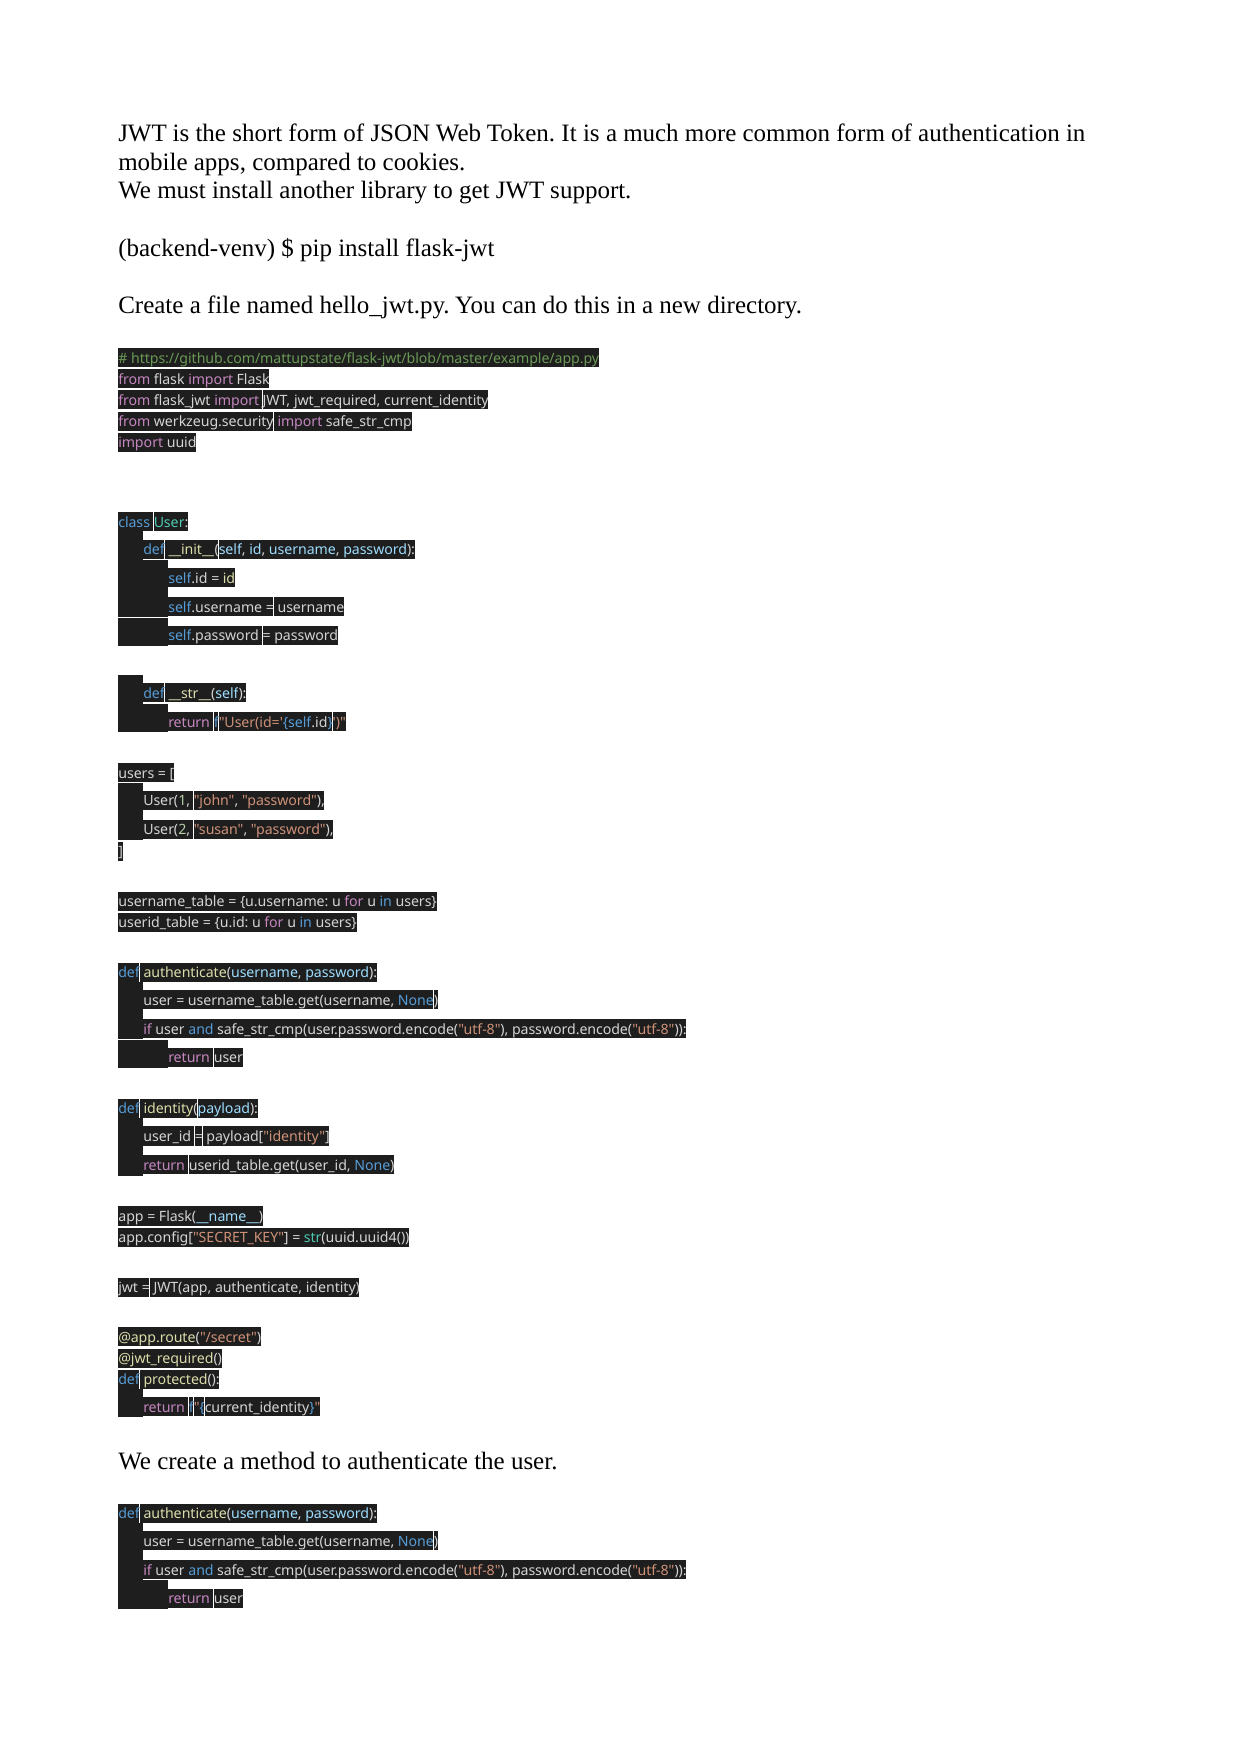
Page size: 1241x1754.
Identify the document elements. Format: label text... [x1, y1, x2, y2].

text app.config["SECRET_KEY"] = str(uuid.uuid4()) [118, 1226, 1122, 1247]
text JWT is the short form of JSON Web Token. It is a much more common form of authentication in mobile apps, compared to cookies. [118, 118, 1122, 176]
text user = username_table.get(username, None) [118, 1523, 1122, 1552]
text def authenticate(username, password): [118, 1504, 1122, 1523]
text ] [118, 840, 1122, 861]
text return user [118, 1580, 1122, 1609]
text (backend-venv) $ pip install flask-jwt [118, 233, 1122, 262]
text return user [118, 1039, 1122, 1068]
text def identity(payload): [118, 1097, 1122, 1118]
text from flask_jwt import JWT, jwt_required, current_identity [118, 388, 1122, 409]
text from flask import Flask [118, 367, 1122, 388]
text User(2, "susan", "password"), [118, 811, 1122, 840]
text return userid_table.get(user_id, None) [118, 1147, 1122, 1176]
text self.id = id [118, 560, 1122, 589]
text class User: [118, 510, 1122, 531]
text from werkzeug.security import safe_str_cmp [118, 409, 1122, 431]
text @app.route("/secret") [118, 1325, 1122, 1346]
text app = Flask(__name__) [118, 1204, 1122, 1226]
text User(1, "john", "password"), [118, 782, 1122, 811]
text return f"{current_identity}" [118, 1389, 1122, 1417]
text users = [ [118, 761, 1122, 782]
text def __str__(self): [118, 675, 1122, 704]
text def protected(): [118, 1368, 1122, 1389]
text user = username_table.get(username, None) [118, 982, 1122, 1011]
text if user and safe_str_cmp(user.password.encode("utf-8"), password.encode("utf-8")): [118, 1552, 1122, 1580]
text def __init__(self, id, username, password): [118, 531, 1122, 560]
text jwt = JWT(app, authenticate, identity) [118, 1275, 1122, 1297]
text We create a method to authenticate the user. [118, 1446, 1122, 1475]
text self.password = password [118, 617, 1122, 646]
text username_table = {u.username: u for u in users} [118, 890, 1122, 911]
text We must install another library to get JWT support. [118, 176, 1122, 204]
text @jwt_required() [118, 1346, 1122, 1368]
text if user and safe_str_cmp(user.password.encode("utf-8"), password.encode("utf-8")): [118, 1011, 1122, 1039]
text # https://github.com/mattupstate/flask-jwt/blob/master/example/app.py [118, 348, 1122, 367]
text self.username = username [118, 589, 1122, 617]
text return f"User(id='{self.id}')" [118, 704, 1122, 732]
text def authenticate(username, password): [118, 961, 1122, 982]
text import uuid [118, 431, 1122, 452]
text userid_table = {u.id: u for u in users} [118, 911, 1122, 932]
text Create a file named hello_jwt.py. You can do this in a new directory. [118, 291, 1122, 319]
text user_id = payload["identity"] [118, 1118, 1122, 1147]
